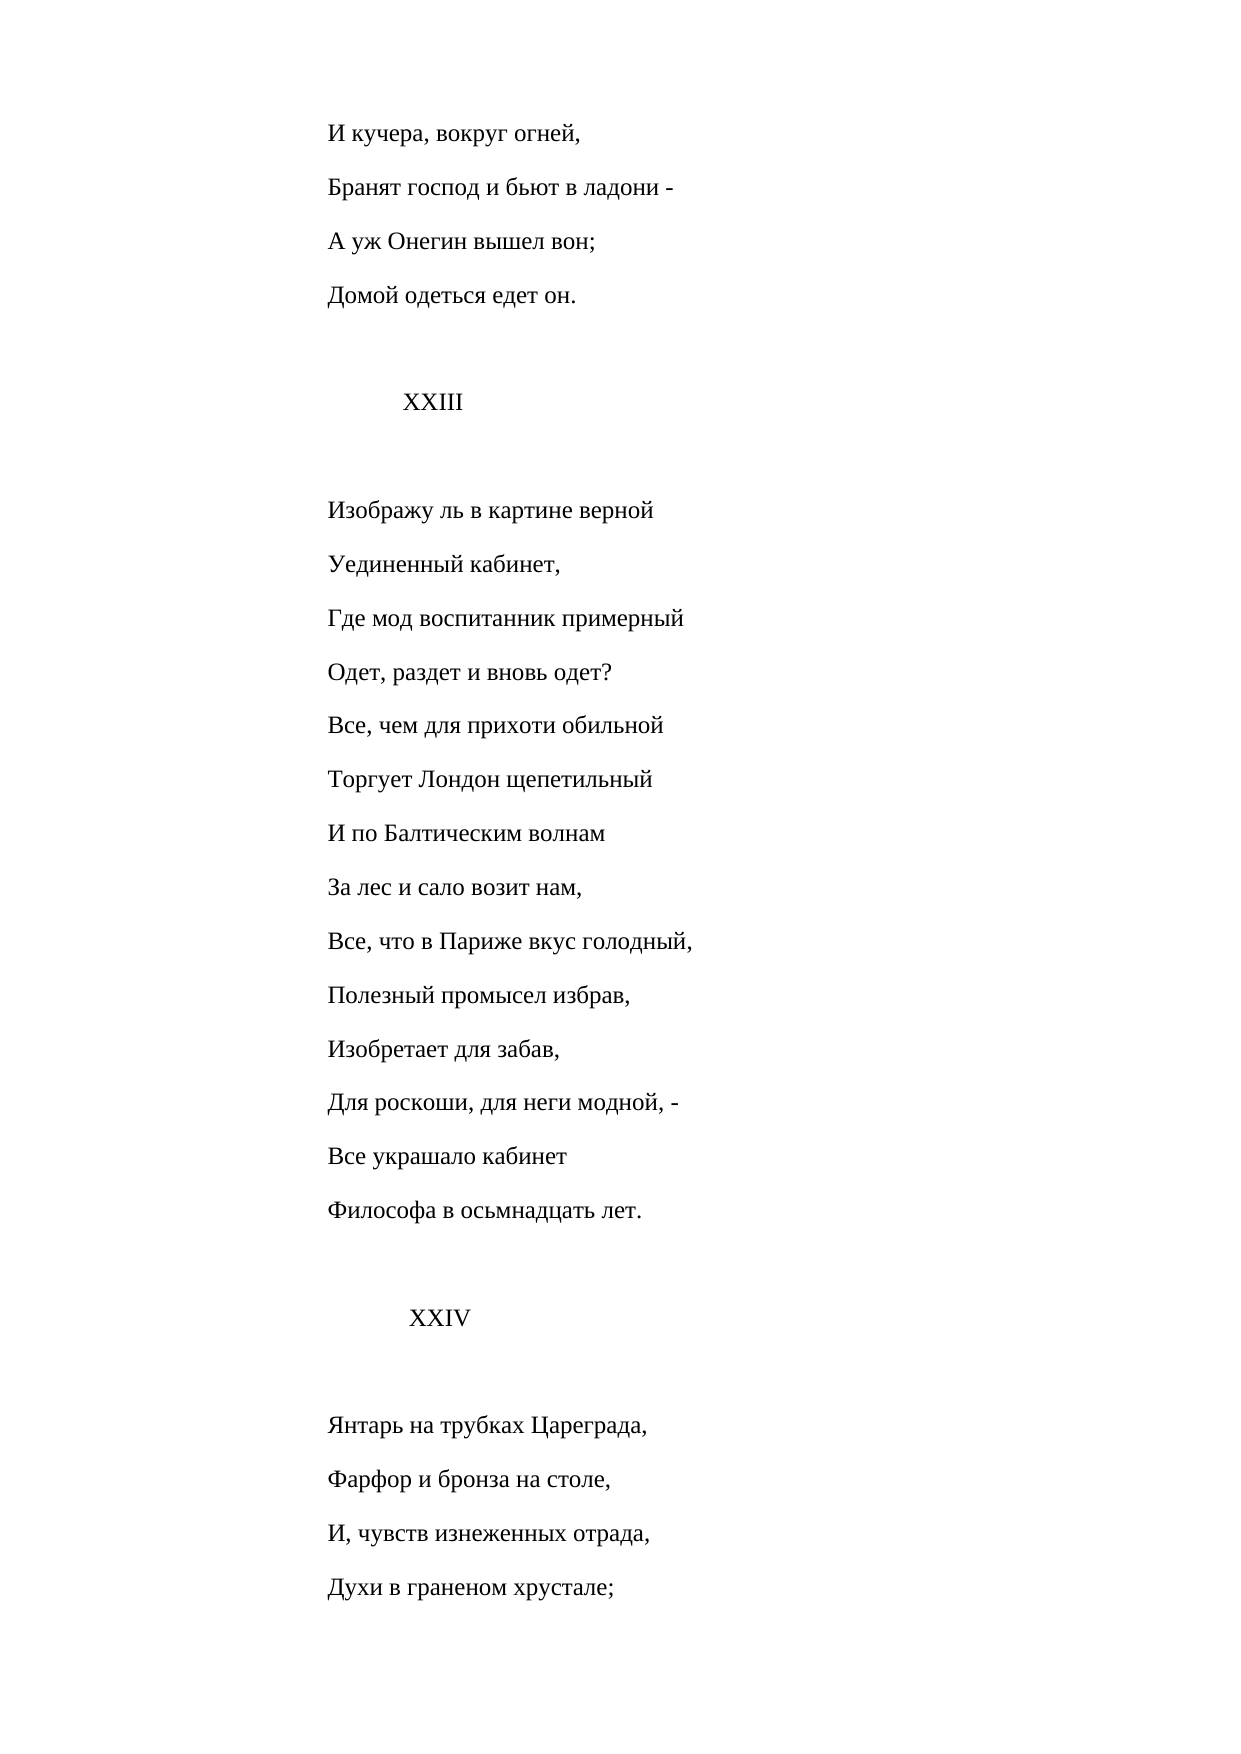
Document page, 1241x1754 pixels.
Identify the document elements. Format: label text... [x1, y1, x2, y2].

text Уединенный кабинет, [177, 549, 1152, 578]
text За лес и сало возит нам, [177, 872, 1152, 901]
text Янтарь на трубках Цареграда, [177, 1411, 1152, 1439]
text Бранят господ и бьют в ладони - [177, 172, 1152, 201]
text Изображу ль в картине верной [177, 495, 1152, 524]
text И по Балтическим волнам [177, 818, 1152, 847]
text А уж Онегин вышел вон; [177, 226, 1152, 254]
text Одет, раздет и вновь одет? [177, 657, 1152, 685]
text XXIV [177, 1303, 1152, 1332]
text Домой одеться едет он. [177, 280, 1152, 308]
text И кучера, вокруг огней, [177, 118, 1152, 147]
text Все, что в Париже вкус голодный, [177, 926, 1152, 955]
text Фарфор и бронза на столе, [177, 1464, 1152, 1493]
text Философа в осьмнадцать лет. [177, 1195, 1152, 1224]
text Все, чем для прихоти обильной [177, 711, 1152, 739]
text Для роскоши, для неги модной, - [177, 1087, 1152, 1116]
text Все украшало кабинет [177, 1141, 1152, 1170]
text Торгует Лондон щепетильный [177, 764, 1152, 793]
text Духи в граненом хрустале; [177, 1572, 1152, 1601]
text И, чувств изнеженных отрада, [177, 1518, 1152, 1547]
text Изобретает для забав, [177, 1034, 1152, 1062]
text XXIII [177, 387, 1152, 416]
text Где мод воспитанник примерный [177, 603, 1152, 632]
text Полезный промысел избрав, [177, 980, 1152, 1008]
